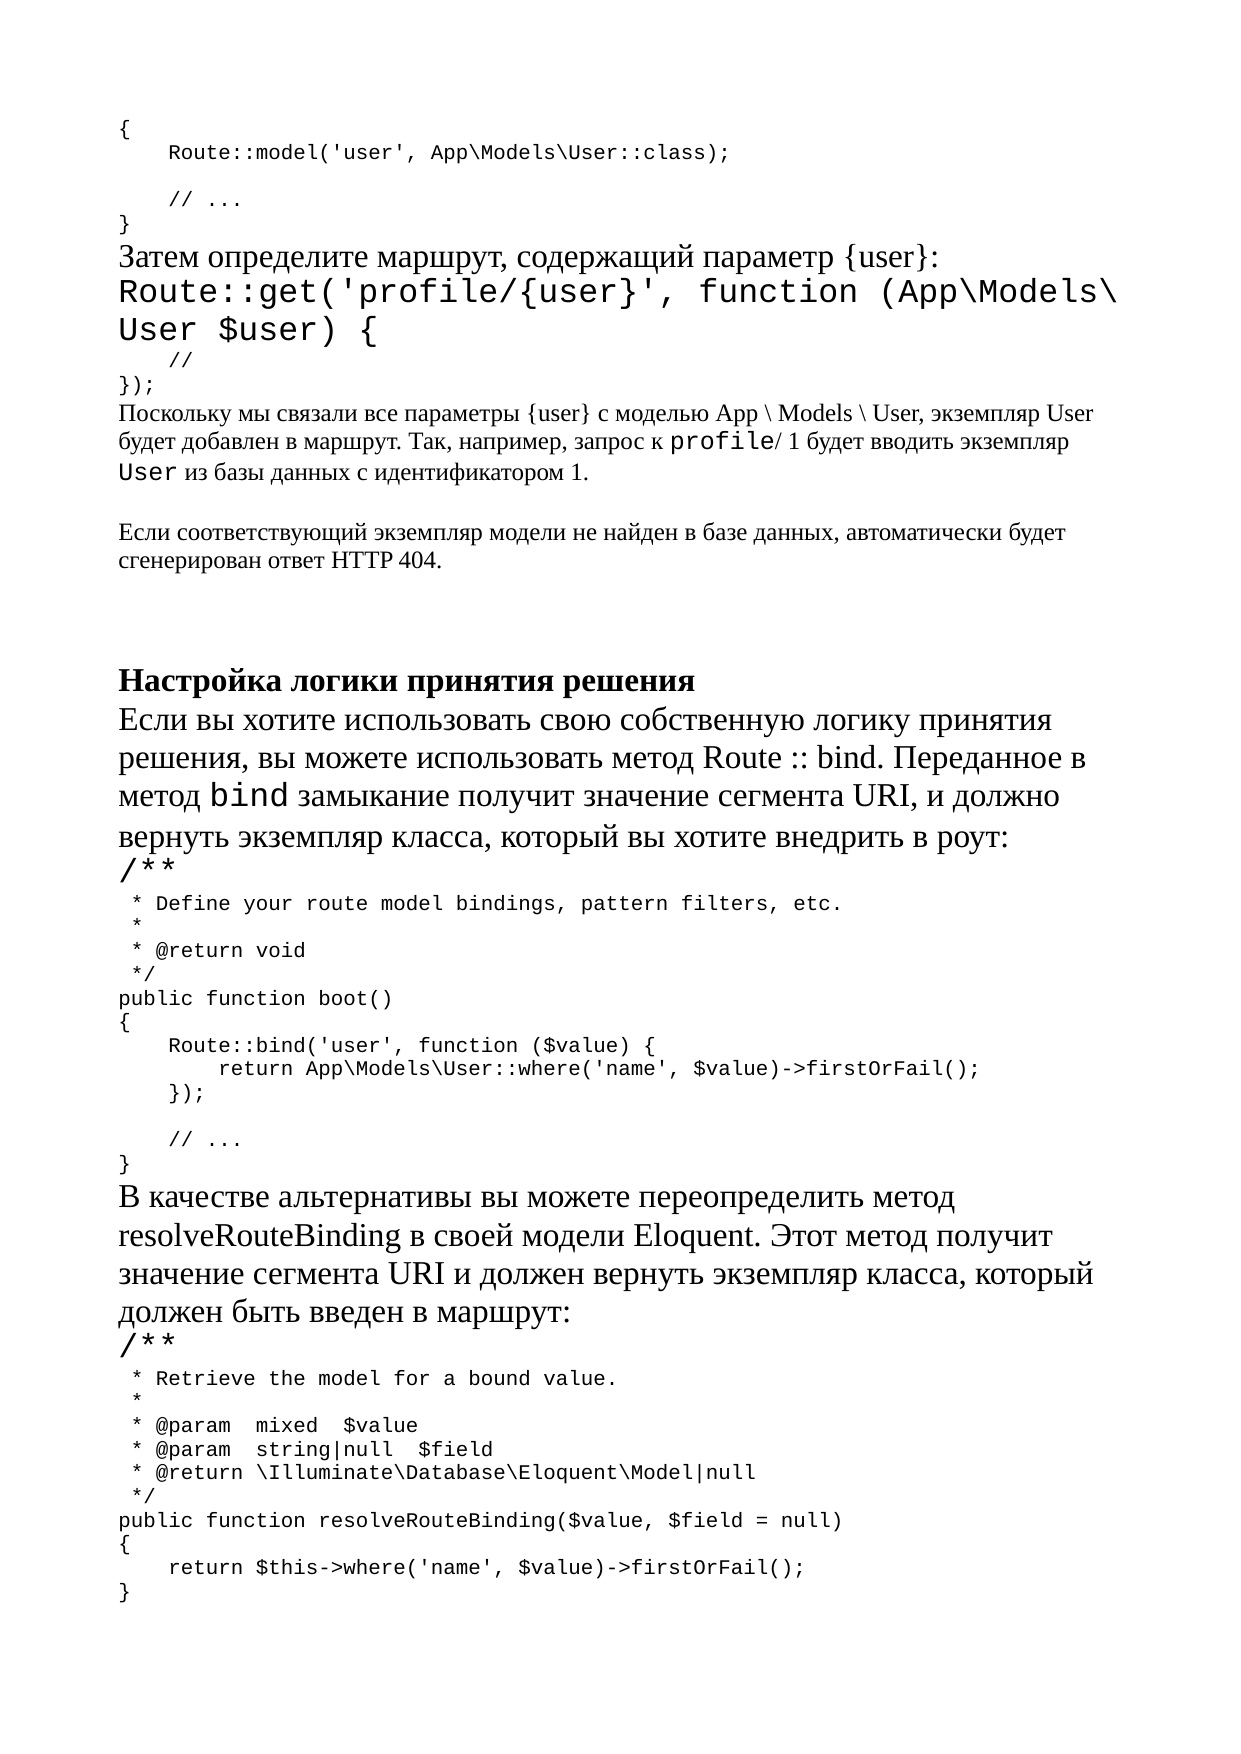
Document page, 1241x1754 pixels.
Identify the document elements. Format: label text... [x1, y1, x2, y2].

text return App\Models\User::where('name', $value)->firstOrFail(); [118, 1058, 1122, 1082]
text // ... [118, 1129, 1122, 1153]
text * @return void [118, 940, 1122, 964]
text * @param mixed $value [118, 1415, 1122, 1439]
text { [118, 1011, 1122, 1035]
text */ [118, 1486, 1122, 1510]
text Если вы хотите использовать свою собственную логику принятия [118, 699, 1122, 737]
text { [118, 1533, 1122, 1557]
text Настройка логики принятия решения [118, 603, 1122, 699]
text } [118, 1153, 1122, 1177]
text public function resolveRouteBinding($value, $field = null) [118, 1510, 1122, 1533]
text } [118, 213, 1122, 236]
text // ... [118, 189, 1122, 213]
text }); [118, 1082, 1122, 1106]
text } [118, 1581, 1122, 1604]
text /** [118, 855, 1122, 893]
text Route::model('user', App\Models\User::class); [118, 142, 1122, 165]
text * @param string|null $field [118, 1439, 1122, 1462]
text * @return \Illuminate\Database\Eloquent\Model|null [118, 1462, 1122, 1486]
text /** [118, 1330, 1122, 1368]
text }); [118, 374, 1122, 398]
text Поскольку мы связали все параметры {user} с моделью App \ Models \ User, экземпляр User будет добавлен в маршрут. Так, например, запрос к profile/ 1 будет вводить экземпляр User из базы данных с идентификатором 1. Если соответствующий экземпляр модели не найден в базе данных, автоматически будет сгенерирован ответ HTTP 404. [118, 398, 1122, 574]
text решения, вы можете использовать метод Route :: bind. Переданное в метод bind замыкание получит значение сегмента URI, и должно вернуть экземпляр класса, который вы хотите внедрить в роут: [118, 737, 1122, 855]
text { [118, 118, 1122, 142]
text Затем определите маршрут, содержащий параметр {user}: [118, 236, 1122, 275]
text * Define your route model bindings, pattern filters, etc. [118, 893, 1122, 917]
text * [118, 1391, 1122, 1415]
text // [118, 350, 1122, 374]
text Route::bind('user', function ($value) { [118, 1035, 1122, 1058]
text return $this->where('name', $value)->firstOrFail(); [118, 1557, 1122, 1581]
text * Retrieve the model for a bound value. [118, 1368, 1122, 1391]
text * [118, 917, 1122, 940]
text В качестве альтернативы вы можете переопределить метод resolveRouteBinding в своей модели Eloquent. Этот метод получит значение сегмента URI и должен вернуть экземпляр класса, который должен быть введен в маршрут: [118, 1177, 1122, 1330]
text */ [118, 964, 1122, 987]
text public function boot() [118, 987, 1122, 1011]
text Route::get('profile/{user}', function (App\Models\User $user) { [118, 275, 1122, 350]
